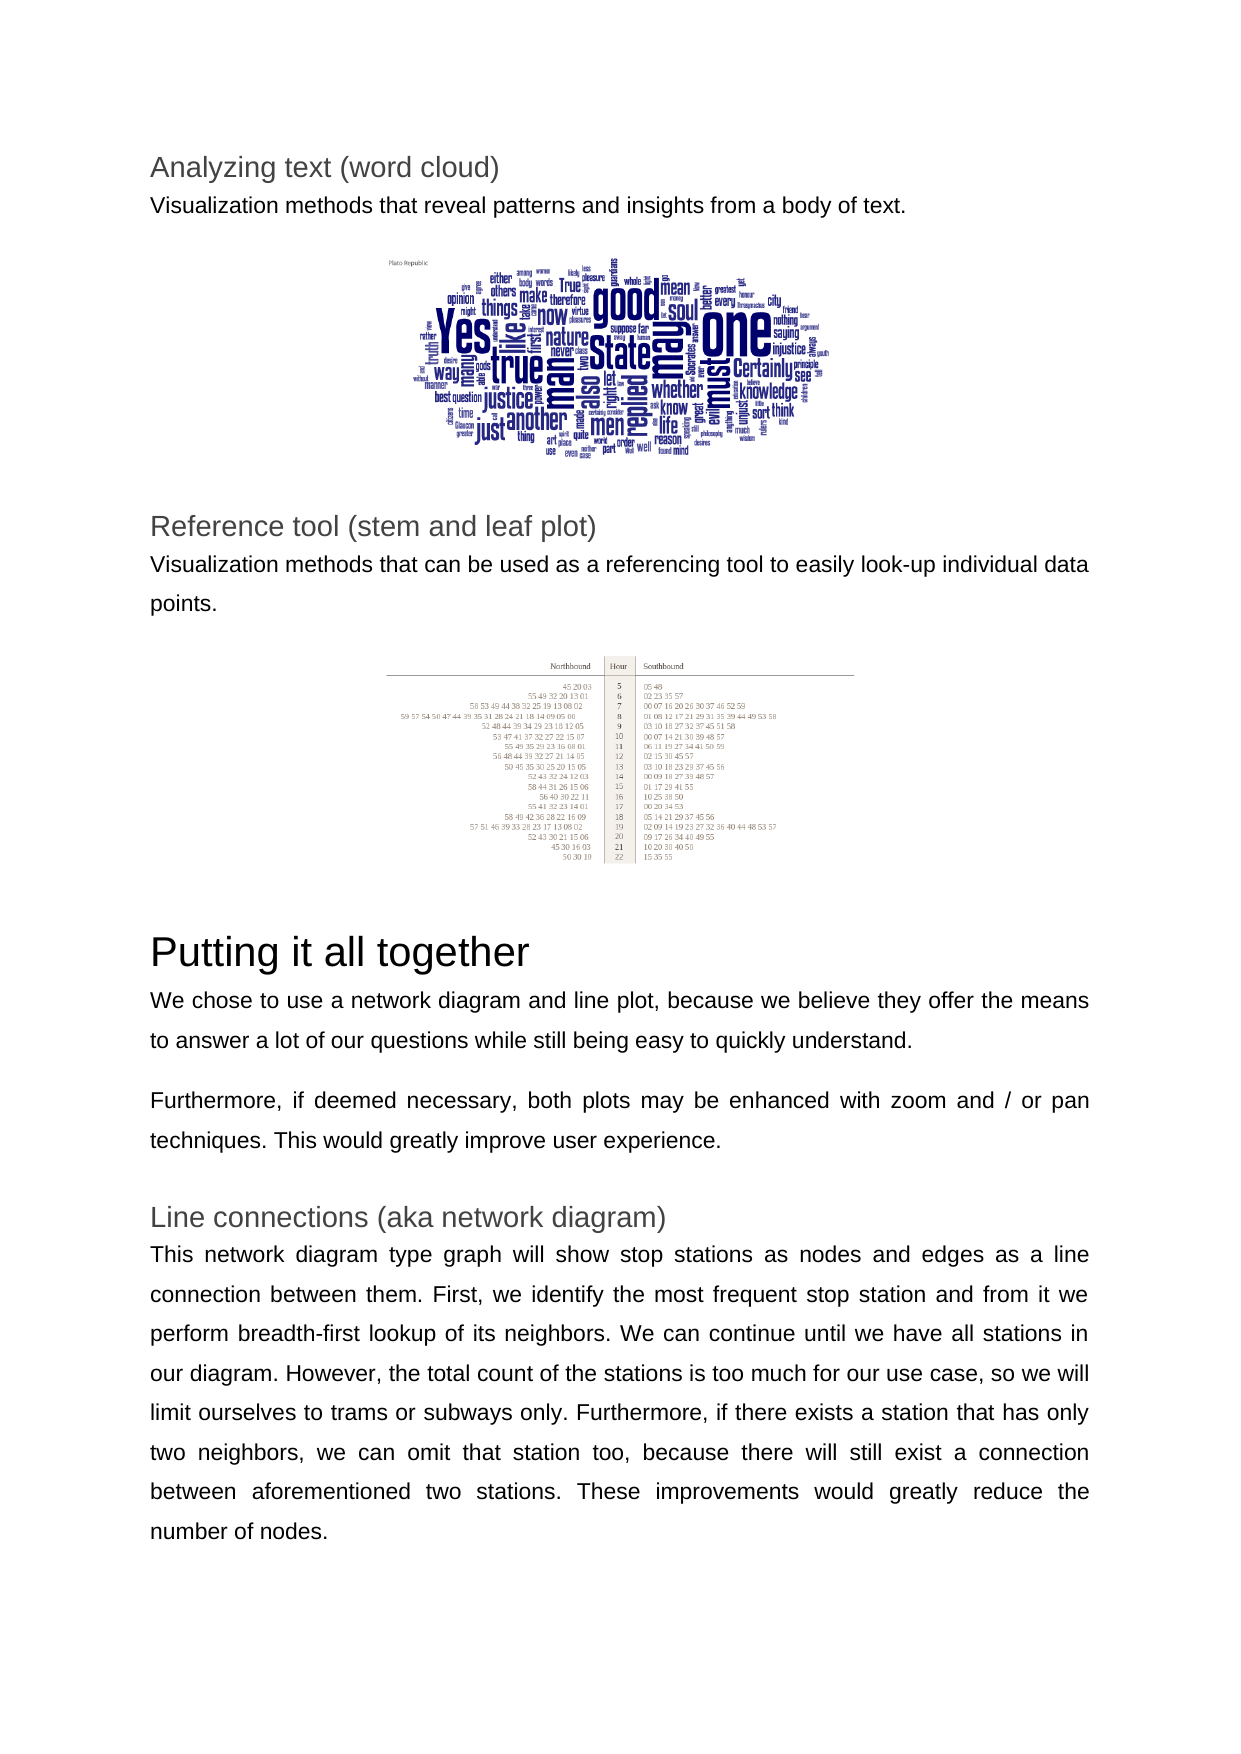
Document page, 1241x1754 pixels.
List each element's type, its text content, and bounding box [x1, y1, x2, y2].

subtitle Reference tool (stem and leaf plot) [150, 509, 1090, 542]
text Visualization methods that reveal patterns and insights from a body of text. [150, 192, 1090, 218]
subtitle Line connections (aka network diagram) [150, 1199, 1090, 1233]
picture [367, 650, 873, 873]
text Furthermore, if deemed necessary, both plots may be enhanced with zoom and / or pan techniques. This would greatly improve user experience. [150, 1087, 1090, 1153]
text We chose to use a network diagram and line plot, because we believe they offer the means to answer a lot of our questions while still being easy to quickly understand. [150, 987, 1090, 1053]
text This network diagram type graph will show stop stations as nodes and edges as a line connection between them. First, we identify the most frequent stop station and from it we perform breadth-first lookup of its neighbors. We can continue until we have all stations in our diagram. However, the total count of the stations is too much for our use case, so we will limit ourselves to trams or subways only. Furthermore, if there exists a station that has only two neighbors, we can omit that station too, because there will still exist a connection between aforementioned two stations. These improvements would greatly reduce the number of nodes. [150, 1241, 1090, 1544]
text Visualization methods that can be used as a referencing tool to easily look-up individual data points. [150, 551, 1090, 617]
subtitle Putting it all together [150, 927, 1090, 975]
subtitle Analyzing text (word cloud) [150, 150, 1090, 183]
picture [380, 252, 860, 463]
